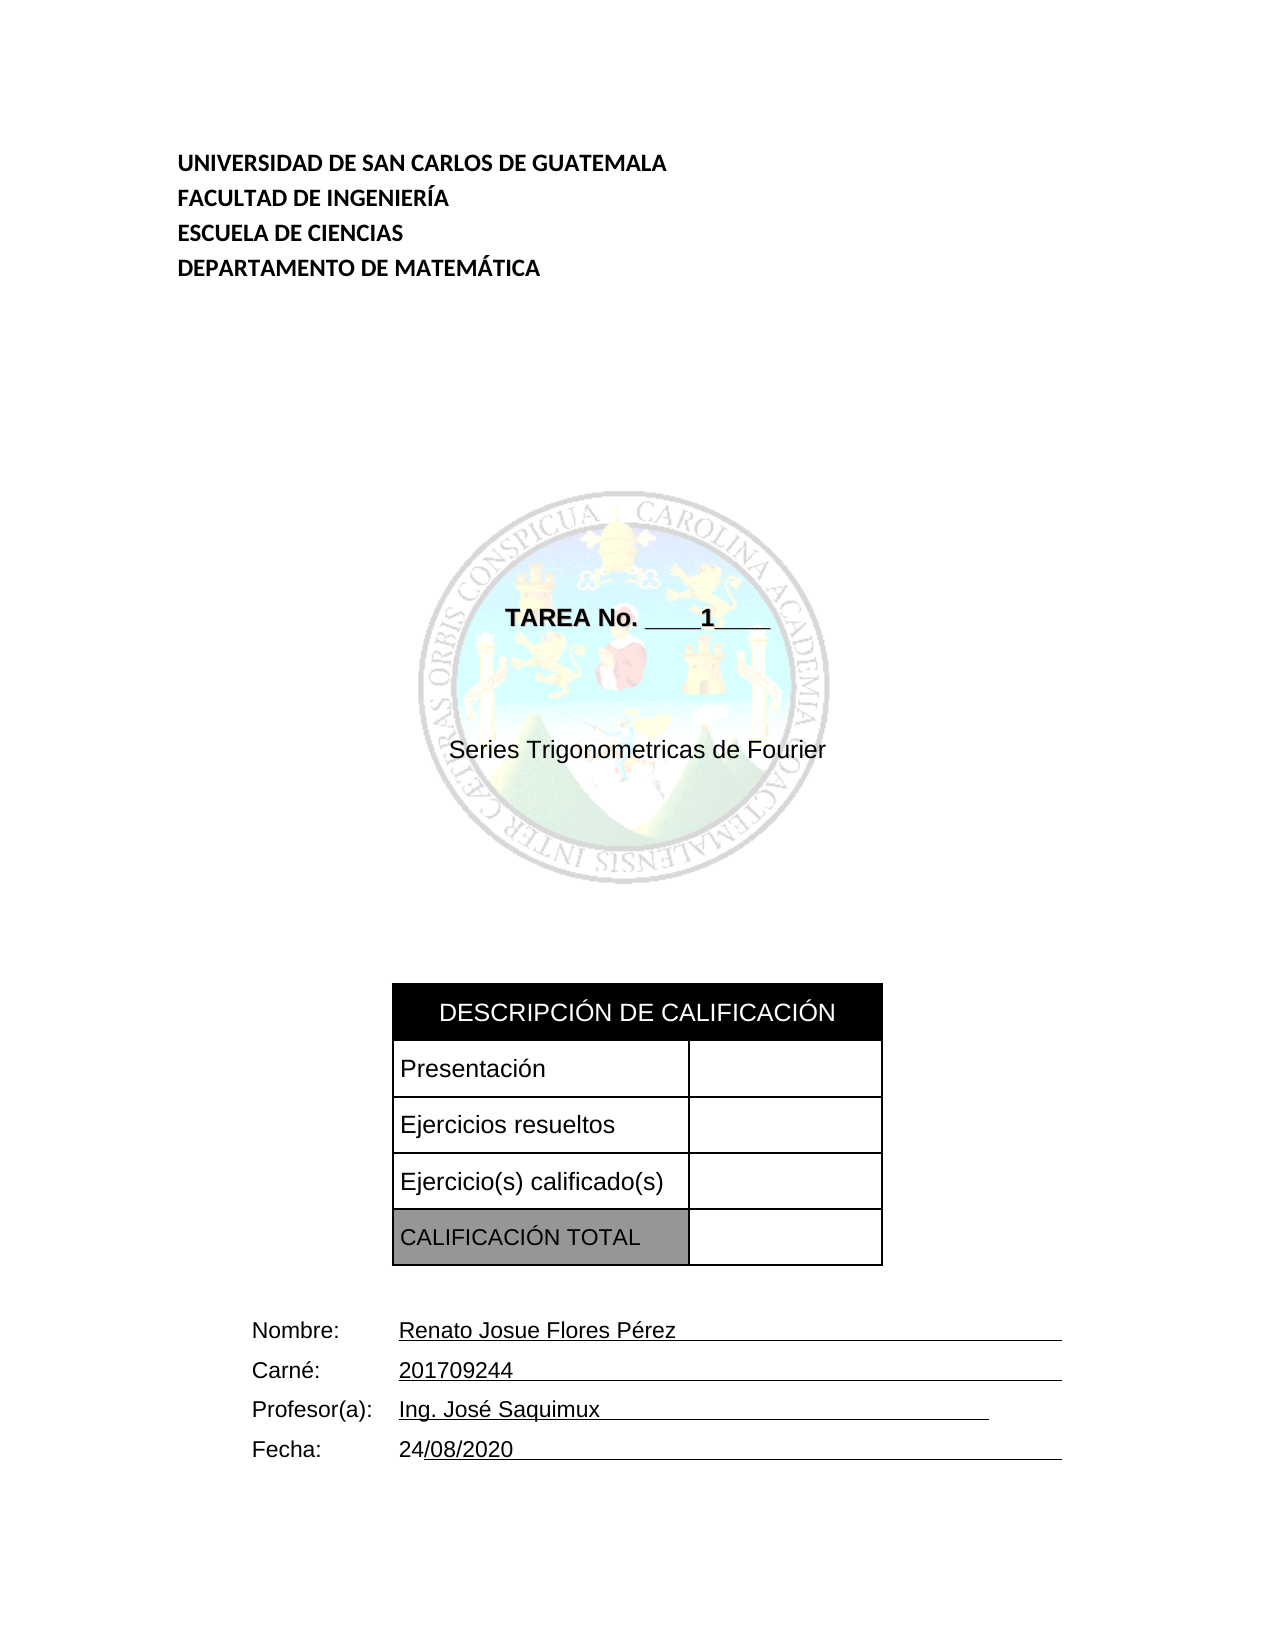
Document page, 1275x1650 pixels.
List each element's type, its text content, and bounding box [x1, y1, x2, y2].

table_cell Presentación [394, 1041, 688, 1096]
text Carné: 201709244 [252, 1357, 1098, 1383]
text FACULTAD DE INGENIERÍA [177, 183, 1098, 213]
text UNIVERSIDAD DE SAN CARLOS DE GUATEMALA [177, 148, 1098, 178]
table_cell Ejercicios resueltos [394, 1098, 688, 1152]
text Nombre: Renato Josue Flores Pérez [252, 1317, 1098, 1344]
table_header DESCRIPCIÓN DE CALIFICACIÓN [394, 985, 881, 1039]
text TAREA No. ____1____ [830, 603, 1098, 631]
text ESCUELA DE CIENCIAS [177, 218, 1098, 248]
text Profesor(a): Ing. José Saquimux [252, 1396, 1098, 1423]
text TAREA No. ____1____ [177, 603, 417, 631]
table_cell CALIFICACIÓN TOTAL [394, 1210, 688, 1264]
table_cell [690, 1098, 881, 1152]
table_cell [690, 1041, 881, 1096]
text DEPARTAMENTO DE MATEMÁTICA [177, 253, 1098, 283]
text Series Trigonometricas de Fourier [830, 735, 1098, 763]
table_cell Ejercicio(s) calificado(s) [394, 1154, 688, 1208]
text Fecha: 24/08/2020 [252, 1436, 1098, 1462]
table_cell [690, 1154, 881, 1208]
table_cell [690, 1210, 881, 1264]
text Series Trigonometricas de Fourier [177, 735, 417, 763]
